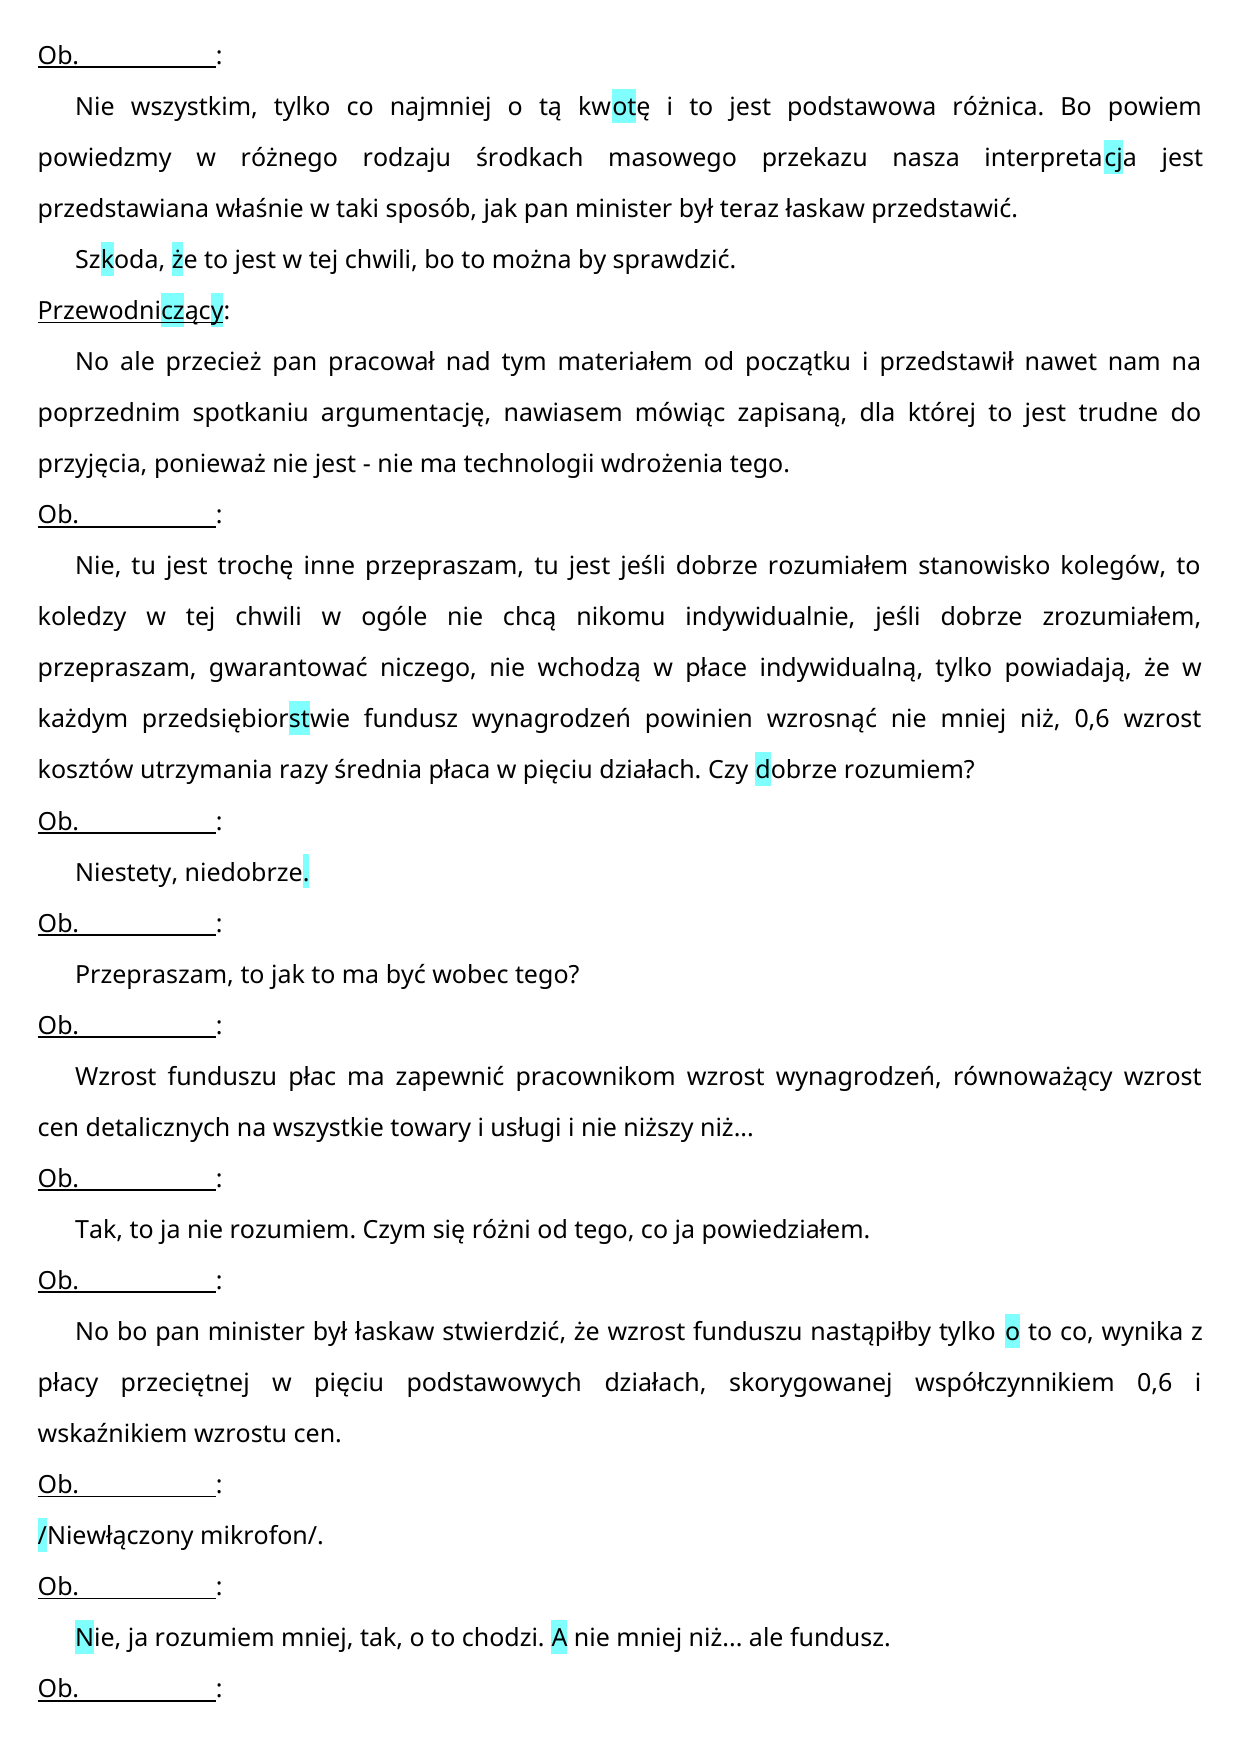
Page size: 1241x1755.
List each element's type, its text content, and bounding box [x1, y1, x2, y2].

text No bo pan minister był łaskaw stwierdzić, że wzrost funduszu nastąpiłby tylko o to co, wynika z płacy przeciętnej w pięciu podstawowych działach, skorygowanej współczynnikiem 0,6 i wskaźnikiem wzrostu cen. [37, 1313, 1203, 1450]
text Nie, ja rozumiem mniej, tak, o to chodzi. A nie mniej niż... ale fundusz. [37, 1620, 1203, 1654]
text No ale przecież pan pracował nad tym materiałem od początku i przedstawił nawet nam na poprzednim spotkaniu argumentację, nawiasem mówiąc zapisaną, dla której to jest trudne do przyjęcia, ponieważ nie jest - nie ma technologii wdrożenia tego. [37, 344, 1203, 480]
text Szkoda, że to jest w tej chwili, bo to można by sprawdzić. [37, 242, 1203, 276]
text Przepraszam, to jak to ma być wobec tego? [37, 956, 1203, 990]
text Ob. : [37, 497, 1203, 531]
text Ob. : [37, 1160, 1203, 1194]
text Ob. : [37, 1007, 1203, 1041]
text Ob. : [37, 905, 1203, 939]
text Ob. : [37, 1262, 1203, 1297]
text Nie, tu jest trochę inne przepraszam, tu jest jeśli dobrze rozumiałem stanowisko kolegów, to koledzy w tej chwili w ogóle nie chcą nikomu indywidualnie, jeśli dobrze zrozumiałem, przepraszam, gwarantować niczego, nie wchodzą w płace indywidualną, tylko powiadają, że w każdym przedsiębiorstwie fundusz wynagrodzeń powinien wzrosnąć nie mniej niż, 0,6 wzrost kosztów utrzymania razy średnia płaca w pięciu działach. Czy dobrze rozumiem? [37, 548, 1203, 786]
text /Niewłączony mikrofon/. [37, 1518, 1203, 1552]
text Ob. : [37, 803, 1203, 837]
text Nie wszystkim, tylko co najmniej o tą kwotę i to jest podstawowa różnica. Bo powiem powiedzmy w różnego rodzaju środkach masowego przekazu nasza interpretacja jest przedstawiana właśnie w taki sposób, jak pan minister był teraz łaskaw przedstawić. [37, 88, 1203, 225]
text Wzrost funduszu płac ma zapewnić pracownikom wzrost wynagrodzeń, równoważący wzrost cen detalicznych na wszystkie towary i usługi i nie niższy niż... [37, 1058, 1203, 1143]
text Niestety, niedobrze. [37, 854, 1203, 888]
text Ob. : [37, 1569, 1203, 1603]
text Przewodniczący: [37, 293, 1203, 327]
text Ob. : [37, 1671, 1203, 1705]
text Tak, to ja nie rozumiem. Czym się różni od tego, co ja powiedziałem. [37, 1211, 1203, 1246]
text Ob. : [37, 37, 1203, 72]
text Ob. : [37, 1467, 1203, 1501]
